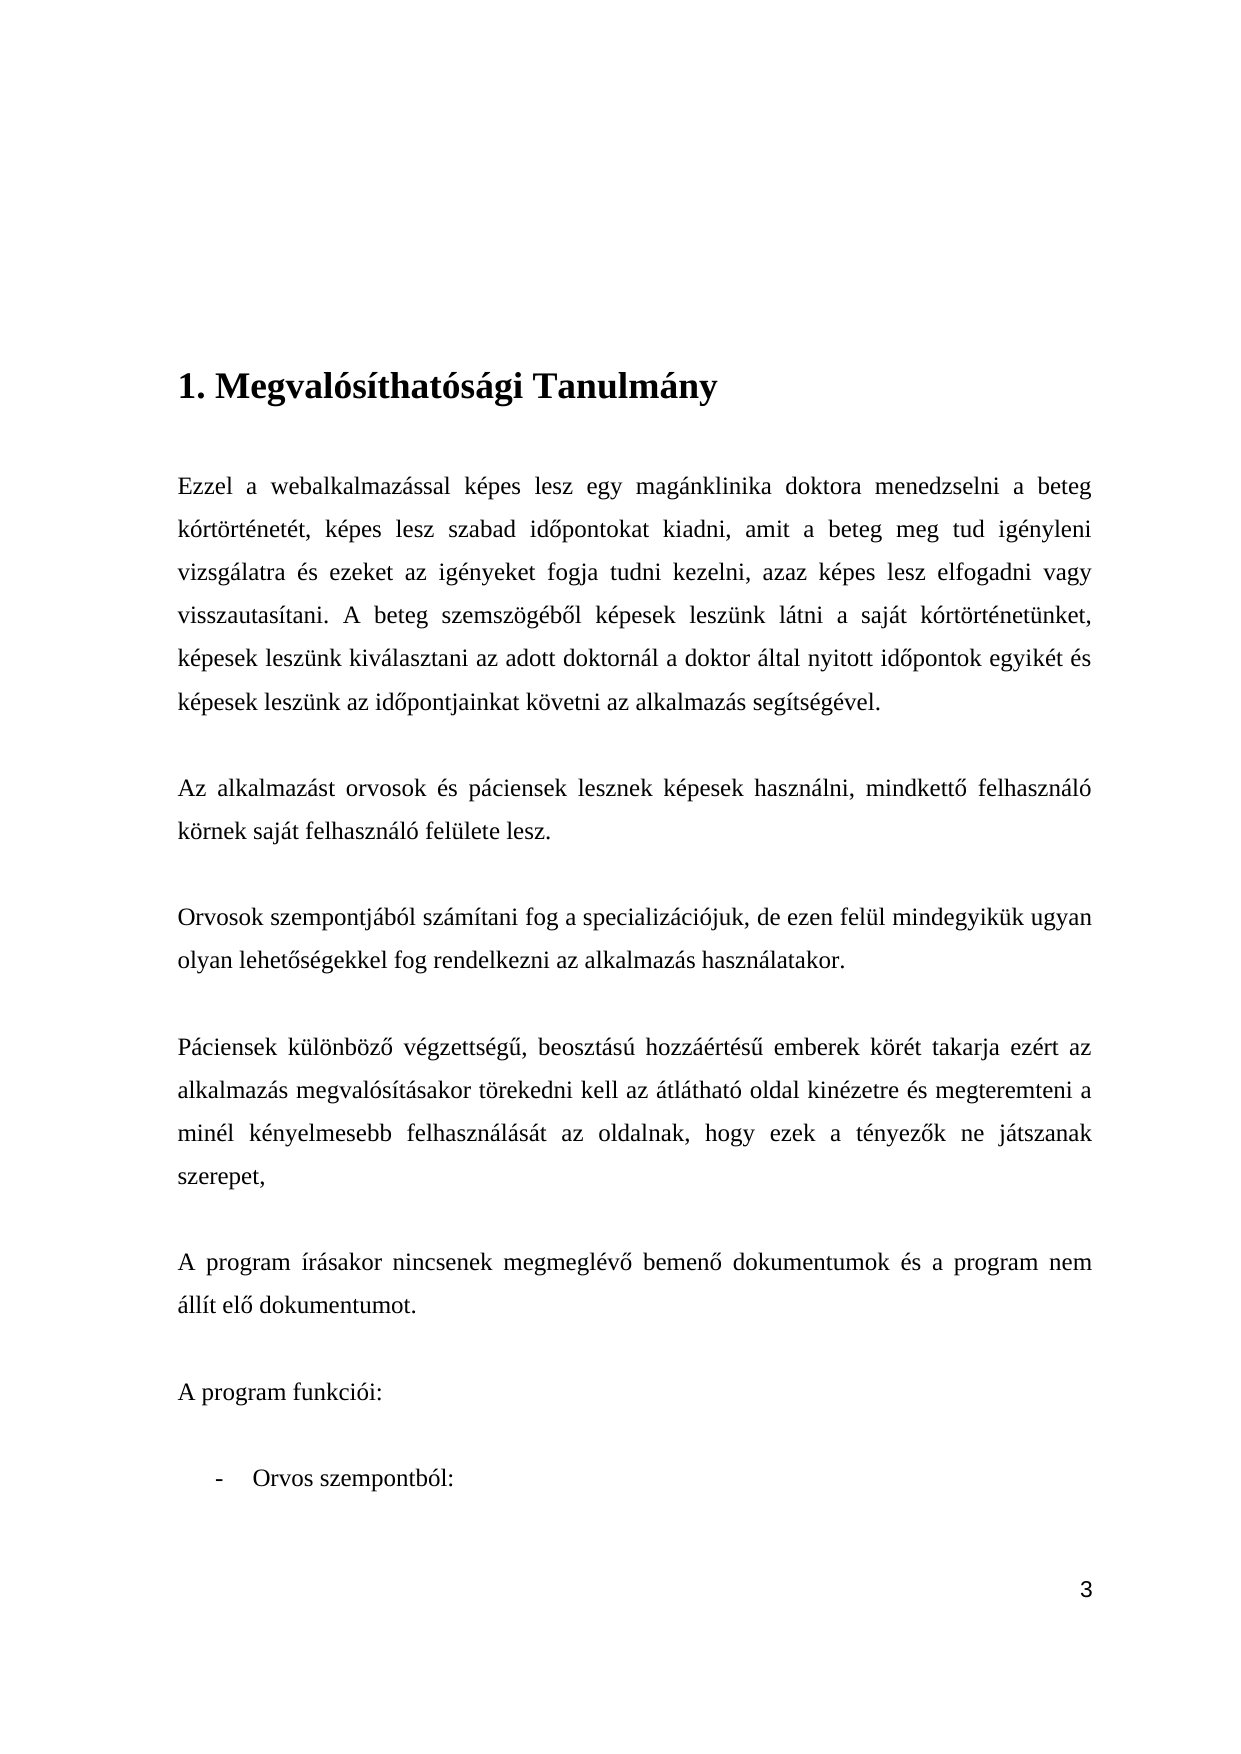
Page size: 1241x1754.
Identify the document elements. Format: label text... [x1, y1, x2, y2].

text Ezzel a webalkalmazással képes lesz egy magánklinika doktora menedzselni a beteg kórtörténetét, képes lesz szabad időpontokat kiadni, amit a beteg meg tud igényleni vizsgálatra és ezeket az igényeket fogja tudni kezelni, azaz képes lesz elfogadni vagy visszautasítani. A beteg szemszögéből képesek leszünk látni a saját kórtörténetünket, képesek leszünk kiválasztani az adott doktornál a doktor által nyitott időpontok egyikét és képesek leszünk az időpontjainkat követni az alkalmazás segítségével. [177, 471, 1093, 715]
text Orvosok szempontjából számítani fog a specializációjuk, de ezen felül mindegyikük ugyan olyan lehetőségekkel fog rendelkezni az alkalmazás használatakor. [177, 902, 1093, 974]
list Orvos szempontból: [215, 1463, 1093, 1492]
text 1. Megvalósíthatósági Tanulmány [177, 363, 1093, 406]
text A program írásakor nincsenek megmeglévő bemenő dokumentumok és a program nem állít elő dokumentumot. [177, 1247, 1093, 1319]
text Páciensek különböző végzettségű, beosztású hozzáértésű emberek körét takarja ezért az alkalmazás megvalósításakor törekedni kell az átlátható oldal kinézetre és megteremteni a minél kényelmesebb felhasználását az oldalnak, hogy ezek a tényezők ne játszanak szerepet, [177, 1032, 1093, 1190]
text Az alkalmazást orvosok és páciensek lesznek képesek használni, mindkettő felhasználó körnek saját felhasználó felülete lesz. [177, 773, 1093, 845]
text A program funkciói: [177, 1377, 1093, 1405]
